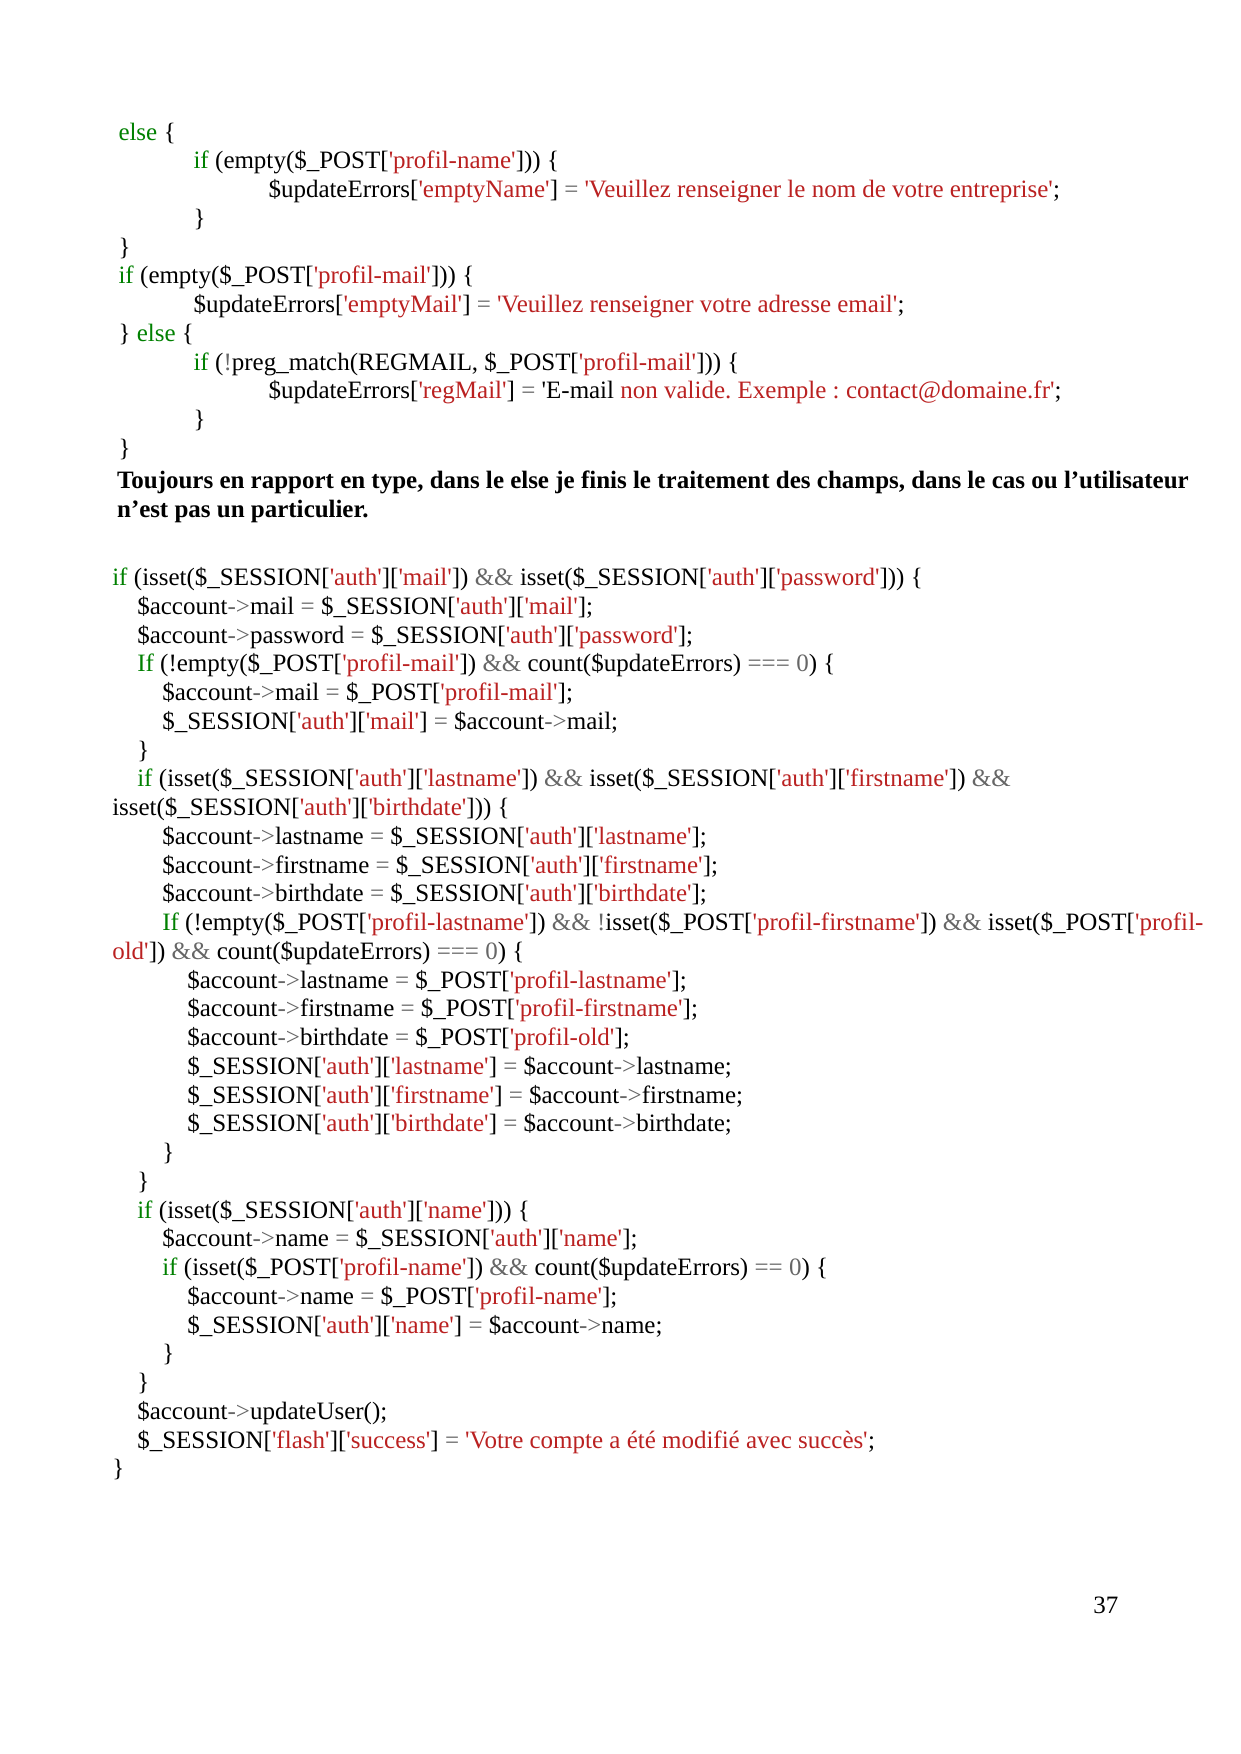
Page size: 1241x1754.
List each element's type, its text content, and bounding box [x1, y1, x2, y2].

text 37 [118, 1590, 1122, 1619]
